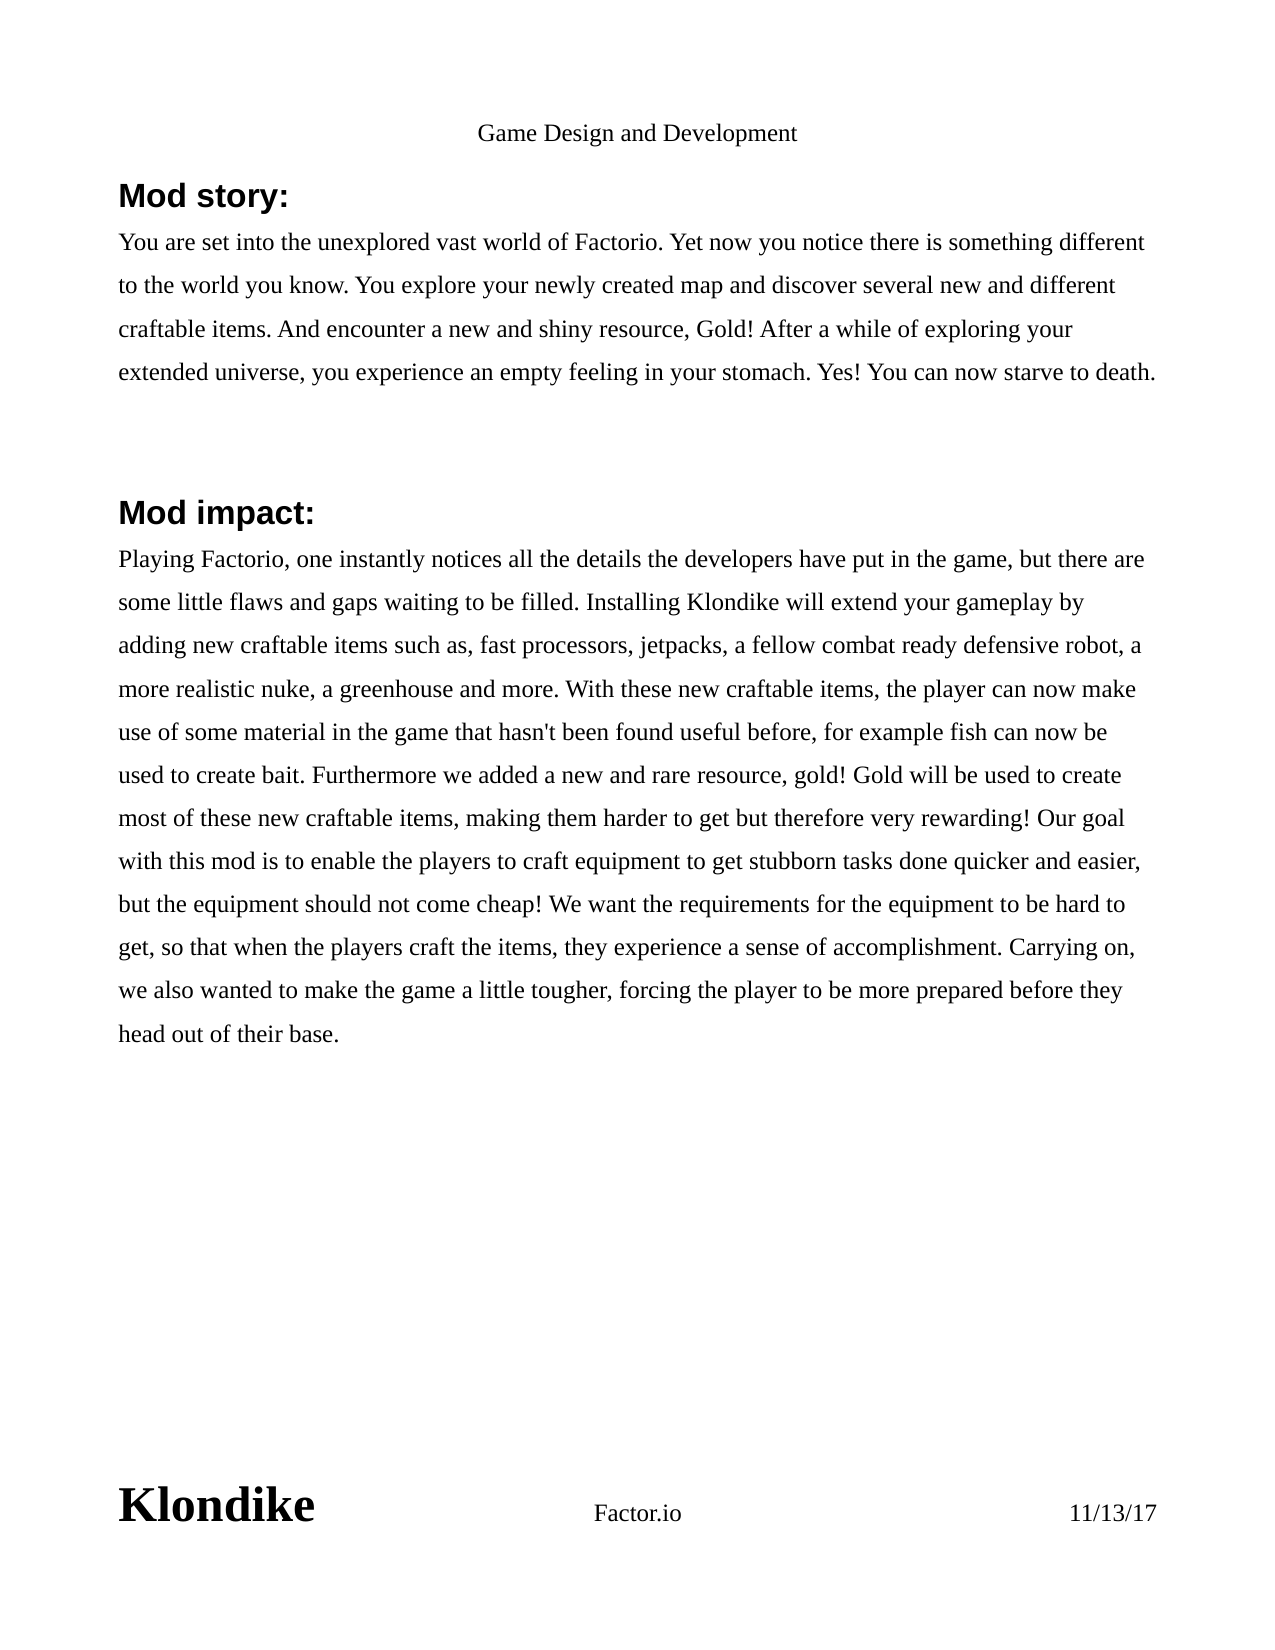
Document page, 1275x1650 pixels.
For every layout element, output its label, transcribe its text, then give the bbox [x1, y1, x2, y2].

subtitle Mod story: [118, 176, 1157, 215]
subtitle Mod impact: [118, 493, 1157, 532]
text You are set into the unexplored vast world of Factorio. Yet now you notice there is something different to the world you know. You explore your newly created map and discover several new and different craftable items. And encounter a new and shiny resource, Gold! After a while of exploring your extended universe, you experience an empty feeling in your stomach. Yes! You can now starve to death. [118, 227, 1157, 386]
text Playing Factorio, one instantly notices all the details the developers have put in the game, but there are some little flaws and gaps waiting to be filled. Installing Klondike will extend your gameplay by adding new craftable items such as, fast processors, jetpacks, a fellow combat ready defensive robot, a more realistic nuke, a greenhouse and more. With these new craftable items, the player can now make use of some material in the game that hasn't been found useful before, for example fish can now be used to create bait. Furthermore we added a new and rare resource, gold! Gold will be used to create most of these new craftable items, making them harder to get but therefore very rewarding! Our goal with this mod is to enable the players to craft equipment to get stubborn tasks done quicker and easier, but the equipment should not come cheap! We want the requirements for the equipment to be hard to get, so that when the players craft the items, they experience a sense of accomplishment. Carrying on, we also wanted to make the game a little tougher, forcing the player to be more prepared before they head out of their base. [118, 544, 1157, 1047]
